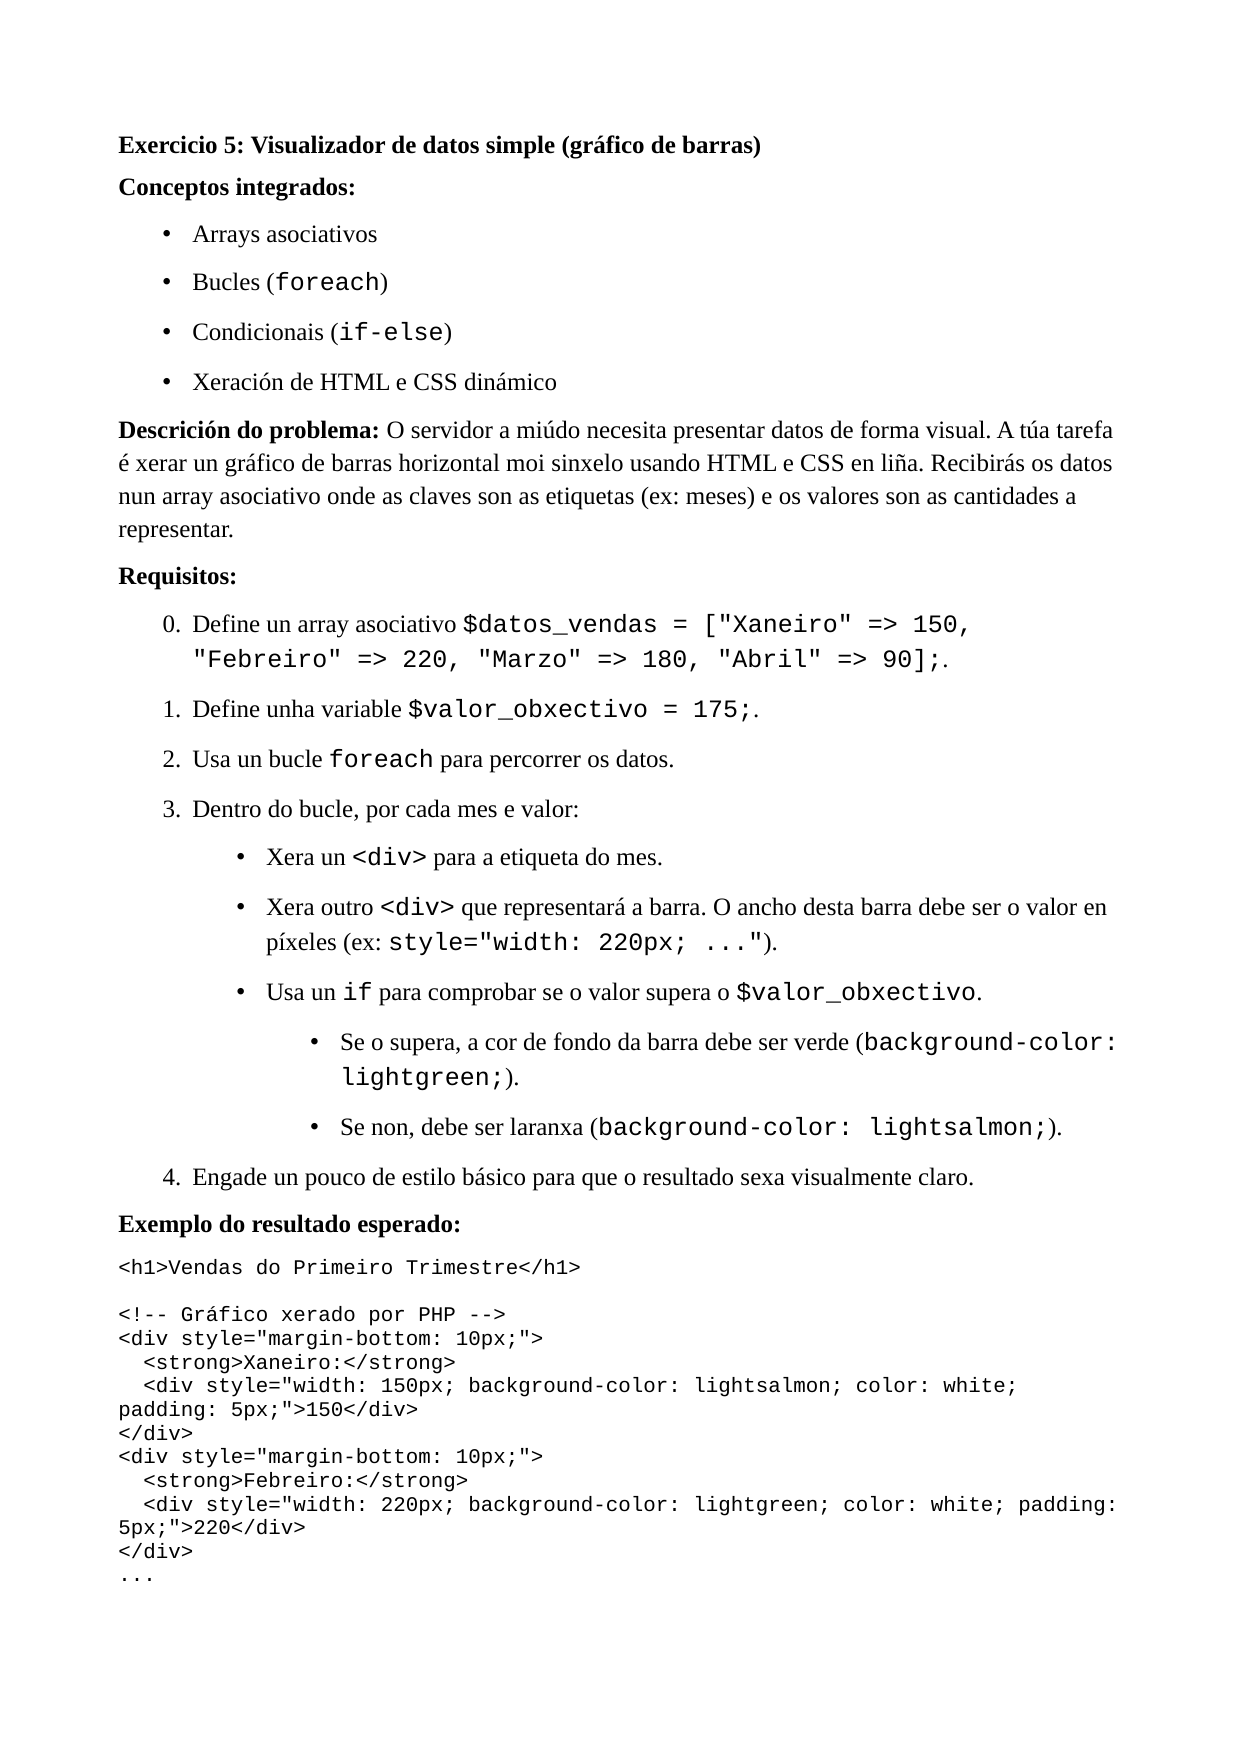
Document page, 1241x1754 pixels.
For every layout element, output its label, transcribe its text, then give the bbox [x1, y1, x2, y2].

text <h1>Vendas do Primeiro Trimestre</h1> [118, 1257, 1122, 1281]
list Usa un if para comprobar se o valor supera o $valor_obxectivo. [236, 977, 1122, 1008]
text <div style="margin-bottom: 10px;"> [118, 1446, 1122, 1470]
list Dentro do bucle, por cada mes e valor: [162, 794, 1122, 823]
subtitle Exercicio 5: Visualizador de datos simple (gráfico de barras) [118, 131, 1122, 159]
list Se non, debe ser laranxa (background-color: lightsalmon;). [310, 1112, 1122, 1143]
text Exemplo do resultado esperado: [118, 1209, 1122, 1238]
text ​ [118, 1281, 1122, 1304]
list Define un array asociativo $datos_vendas = ["Xaneiro" => 150, "Febreiro" => 220, "Marzo" => 180, "Abril" => 90];. [162, 609, 1122, 675]
list Define unha variable $valor_obxectivo = 175;. [162, 694, 1122, 725]
list Condicionais (if-else) [162, 317, 1122, 348]
text Requisitos: [118, 561, 1122, 590]
text Descrición do problema: O servidor a miúdo necesita presentar datos de forma visual. A túa tarefa é xerar un gráfico de barras horizontal moi sinxelo usando HTML e CSS en liña. Recibirás os datos nun array asociativo onde as claves son as etiquetas (ex: meses) e os valores son as cantidades a representar. [118, 415, 1122, 542]
list Xeración de HTML e CSS dinámico [162, 367, 1122, 396]
text <div style="width: 220px; background-color: lightgreen; color: white; padding: 5px;">220</div> [118, 1493, 1122, 1541]
list Arrays asociativos [162, 219, 1122, 248]
text </div> [118, 1423, 1122, 1446]
text ... [118, 1564, 1122, 1588]
text Conceptos integrados: [118, 172, 1122, 201]
list Engade un pouco de estilo básico para que o resultado sexa visualmente claro. [162, 1162, 1122, 1191]
text <div style="width: 150px; background-color: lightsalmon; color: white; padding: 5px;">150</div> [118, 1375, 1122, 1423]
text </div> [118, 1541, 1122, 1564]
list Xera un <div> para a etiqueta do mes. [236, 842, 1122, 872]
list Usa un bucle foreach para percorrer os datos. [162, 744, 1122, 775]
list Bucles (foreach) [162, 267, 1122, 298]
text <strong>Febreiro:</strong> [118, 1470, 1122, 1493]
list Se o supera, a cor de fondo da barra debe ser verde (background-color: lightgreen;). [310, 1027, 1122, 1093]
list Xera outro <div> que representará a barra. O ancho desta barra debe ser o valor en píxeles (ex: style="width: 220px; ..."). [236, 892, 1122, 958]
text <strong>Xaneiro:</strong> [118, 1352, 1122, 1375]
text <!-- Gráfico xerado por PHP --> [118, 1304, 1122, 1328]
text <div style="margin-bottom: 10px;"> [118, 1328, 1122, 1352]
